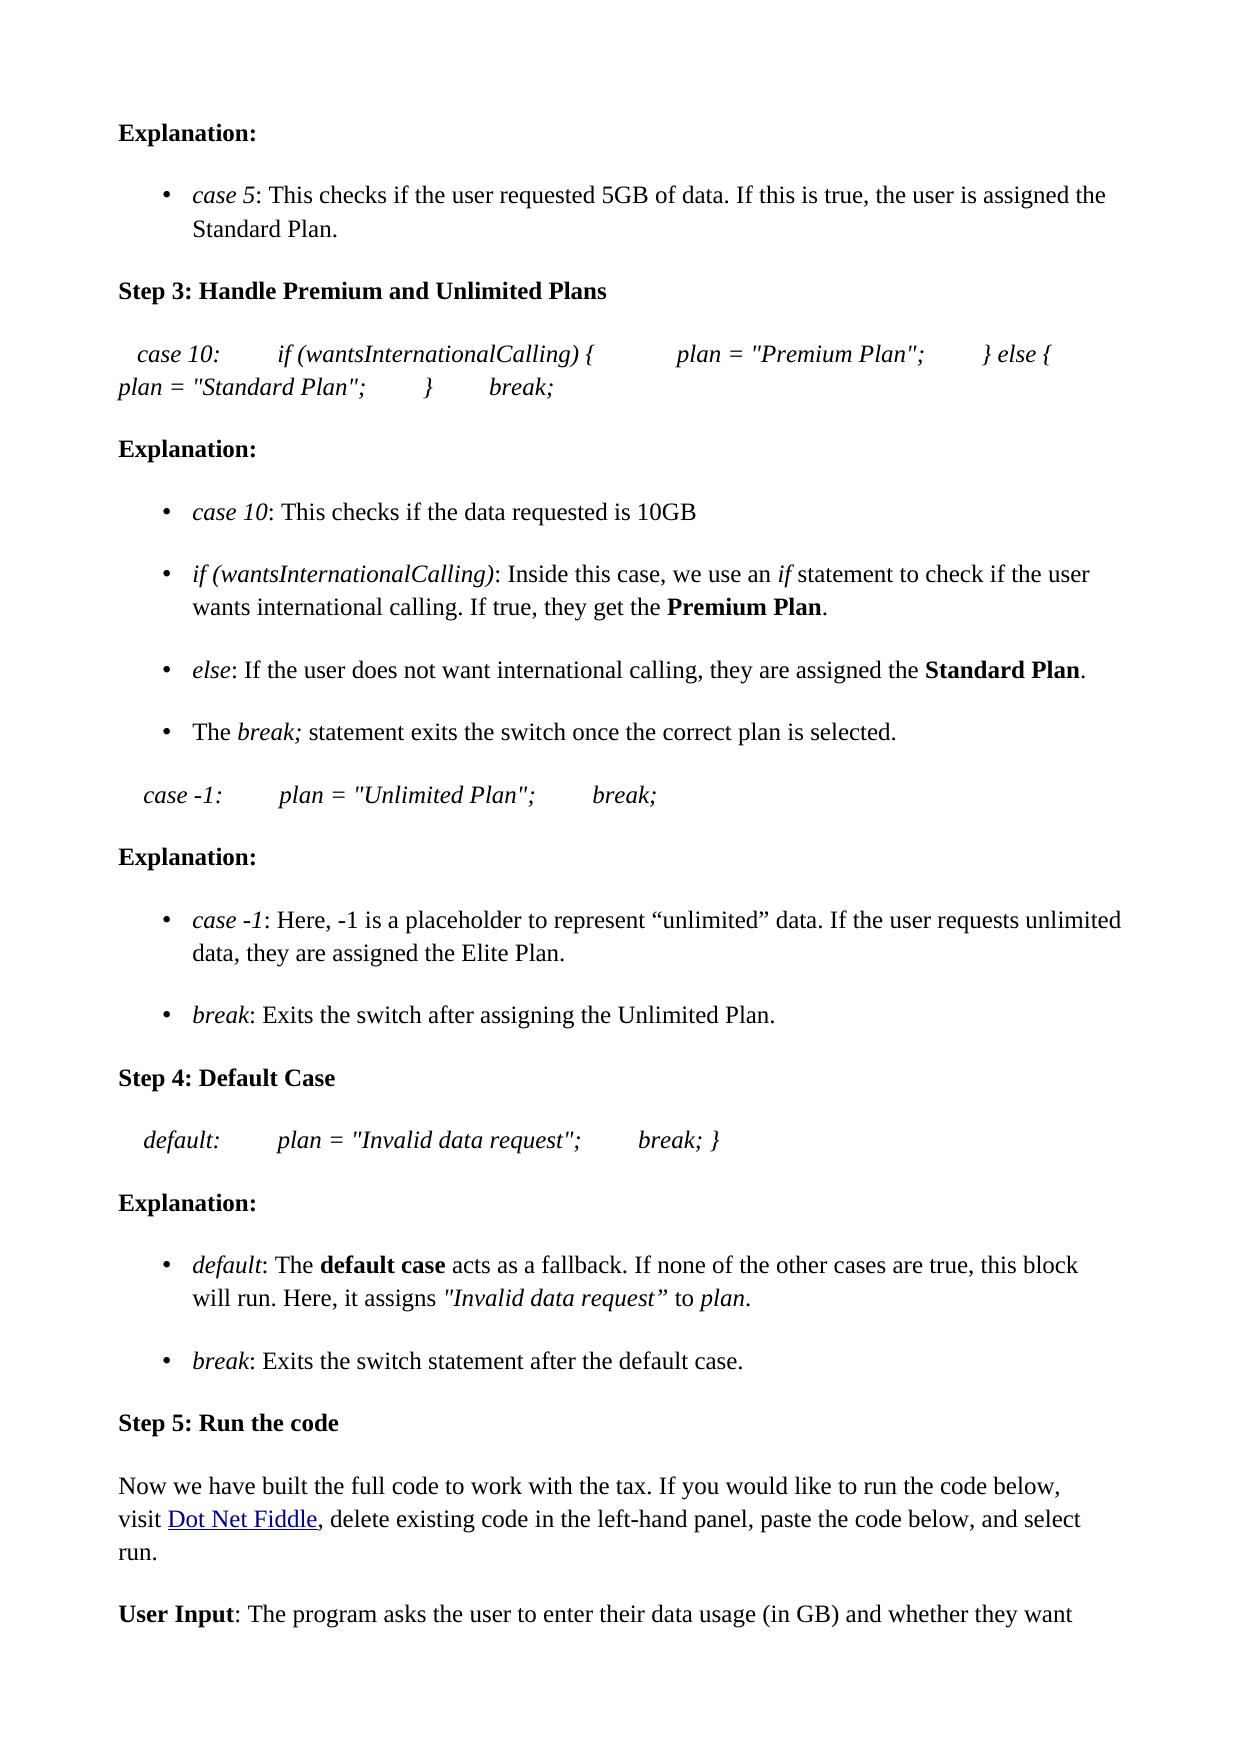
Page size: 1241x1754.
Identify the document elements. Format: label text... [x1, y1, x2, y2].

text Step 5: Run the code [118, 1408, 1122, 1437]
list default: The default case acts as a fallback. If none of the other cases are true, this block will run. Here, it assigns "Invalid data request” to plan. [162, 1250, 1122, 1312]
list case 10: This checks if the data requested is 10GB [162, 497, 1122, 525]
text default: plan = "Invalid data request"; break; } [118, 1125, 1122, 1154]
text Now we have built the full code to work with the tax. If you would like to run the code below, visit Dot Net Fiddle, delete existing code in the left-hand panel, paste the code below, and select run. [118, 1471, 1122, 1566]
text Explanation: [118, 434, 1122, 463]
list case 5: This checks if the user requested 5GB of data. If this is true, the user is assigned the Standard Plan. [162, 181, 1122, 242]
text case -1: plan = "Unlimited Plan"; break; [118, 780, 1122, 808]
text User Input: The program asks the user to enter their data usage (in GB) and whether they want [118, 1599, 1122, 1628]
list break: Exits the switch statement after the default case. [162, 1346, 1122, 1374]
list if (wantsInternationalCalling): Inside this case, we use an if statement to check if the user wants international calling. If true, they get the Premium Plan. [162, 559, 1122, 621]
text Explanation: [118, 1188, 1122, 1216]
text Explanation: [118, 842, 1122, 871]
list The break; statement exits the switch once the correct plan is selected. [162, 717, 1122, 746]
list case -1: Here, -1 is a placeholder to represent “unlimited” data. If the user requests unlimited data, they are assigned the Elite Plan. [162, 905, 1122, 966]
text case 10: if (wantsInternationalCalling) { plan = "Premium Plan"; } else { plan = "Standard Plan"; } break; [118, 339, 1122, 400]
text Step 3: Handle Premium and Unlimited Plans [118, 276, 1122, 305]
text Explanation: [118, 118, 1122, 147]
list break: Exits the switch after assigning the Unlimited Plan. [162, 1000, 1122, 1029]
text Step 4: Default Case [118, 1063, 1122, 1091]
list else: If the user does not want international calling, they are assigned the Standard Plan. [162, 655, 1122, 683]
